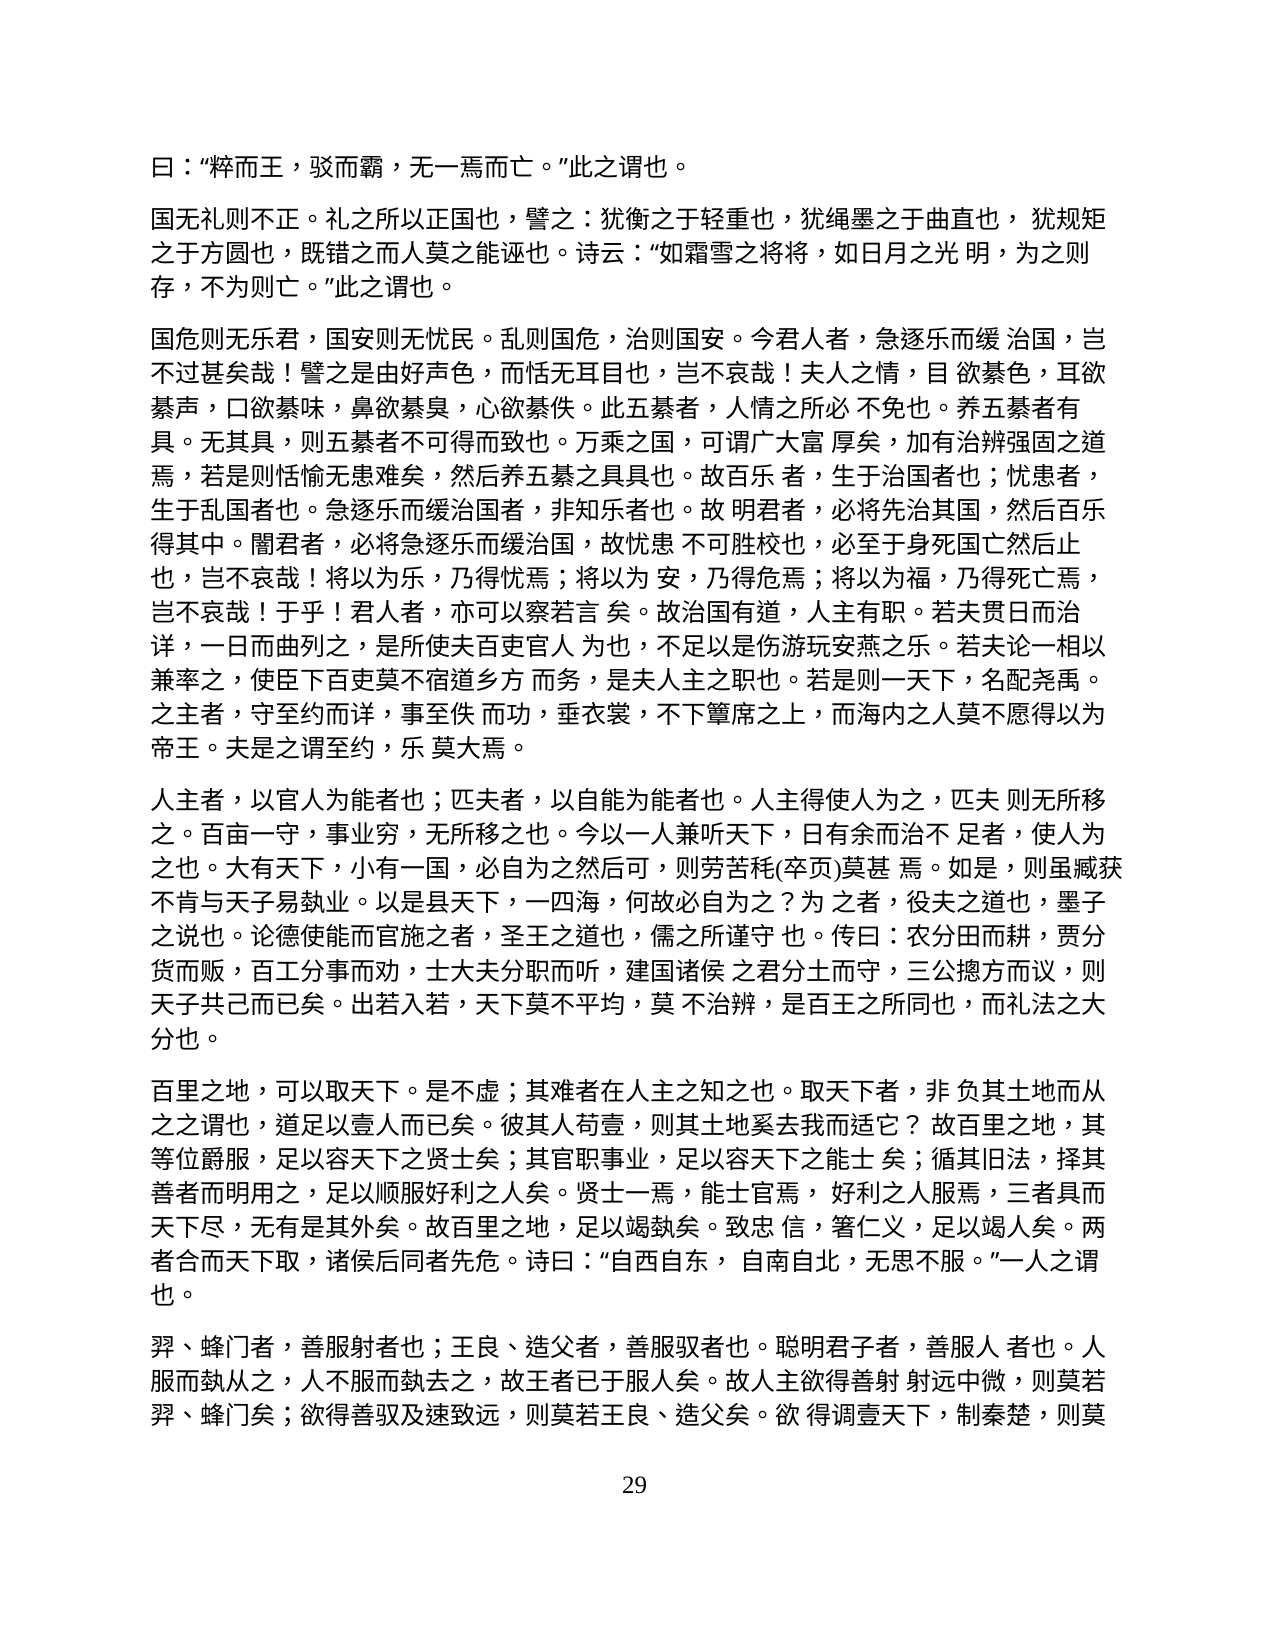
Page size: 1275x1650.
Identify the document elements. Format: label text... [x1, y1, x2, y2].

text 百里之地，可以取天下。是不虚；其难者在人主之知之也。取天下者，非 负其土地而从之之谓也，道足以壹人而已矣。彼其人苟壹，则其土地奚去我而适它？ 故百里之地，其等位爵服，足以容天下之贤士矣；其官职事业，足以容天下之能士 矣；循其旧法，择其善者而明用之，足以顺服好利之人矣。贤士一焉，能士官焉， 好利之人服焉，三者具而天下尽，无有是其外矣。故百里之地，足以竭埶矣。致忠 信，箸仁义，足以竭人矣。两者合而天下取，诸侯后同者先危。诗曰：“自西自东， 自南自北，无思不服。”一人之谓也。 [150, 1073, 1125, 1312]
text 国危则无乐君，国安则无忧民。乱则国危，治则国安。今君人者，急逐乐而缓 治国，岂不过甚矣哉！譬之是由好声色，而恬无耳目也，岂不哀哉！夫人之情，目 欲綦色，耳欲綦声，口欲綦味，鼻欲綦臭，心欲綦佚。此五綦者，人情之所必 不免也。养五綦者有具。无其具，则五綦者不可得而致也。万乘之国，可谓广大富 厚矣，加有治辨强固之道焉，若是则恬愉无患难矣，然后养五綦之具具也。故百乐 者，生于治国者也；忧患者，生于乱国者也。急逐乐而缓治国者，非知乐者也。故 明君者，必将先治其国，然后百乐得其中。闇君者，必将急逐乐而缓治国，故忧患 不可胜校也，必至于身死国亡然后止也，岂不哀哉！将以为乐，乃得忧焉；将以为 安，乃得危焉；将以为福，乃得死亡焉，岂不哀哉！于乎！君人者，亦可以察若言 矣。故治国有道，人主有职。若夫贯日而治详，一日而曲列之，是所使夫百吏官人 为也，不足以是伤游玩安燕之乐。若夫论一相以兼率之，使臣下百吏莫不宿道乡方 而务，是夫人主之职也。若是则一天下，名配尧禹。之主者，守至约而详，事至佚 而功，垂衣裳，不下簟席之上，而海内之人莫不愿得以为帝王。夫是之谓至约，乐 莫大焉。 [150, 322, 1125, 765]
text 曰：“粹而王，驳而霸，无一焉而亡。”此之谓也。 [150, 150, 1125, 184]
text 国无礼则不正。礼之所以正国也，譬之：犹衡之于轻重也，犹绳墨之于曲直也， 犹规矩之于方圆也，既错之而人莫之能诬也。诗云：“如霜雪之将将，如日月之光 明，为之则存，不为则亡。”此之谓也。 [150, 202, 1125, 304]
text 人主者，以官人为能者也；匹夫者，以自能为能者也。人主得使人为之，匹夫 则无所移之。百亩一守，事业穷，无所移之也。今以一人兼听天下，日有余而治不 足者，使人为之也。大有天下，小有一国，必自为之然后可，则劳苦秏(卒页)莫甚 焉。如是，则虽臧获不肯与天子易埶业。以是县天下，一四海，何故必自为之？为 之者，役夫之道也，墨子之说也。论德使能而官施之者，圣王之道也，儒之所谨守 也。传曰：农分田而耕，贾分货而贩，百工分事而劝，士大夫分职而听，建国诸侯 之君分土而守，三公摠方而议，则天子共己而已矣。出若入若，天下莫不平均，莫 不治辨，是百王之所同也，而礼法之大分也。 [150, 783, 1125, 1055]
text 羿、蜂门者，善服射者也；王良、造父者，善服驭者也。聪明君子者，善服人 者也。人服而埶从之，人不服而埶去之，故王者已于服人矣。故人主欲得善射 射远中微，则莫若羿、蜂门矣；欲得善驭及速致远，则莫若王良、造父矣。欲 得调壹天下，制秦楚，则莫 [150, 1329, 1125, 1432]
